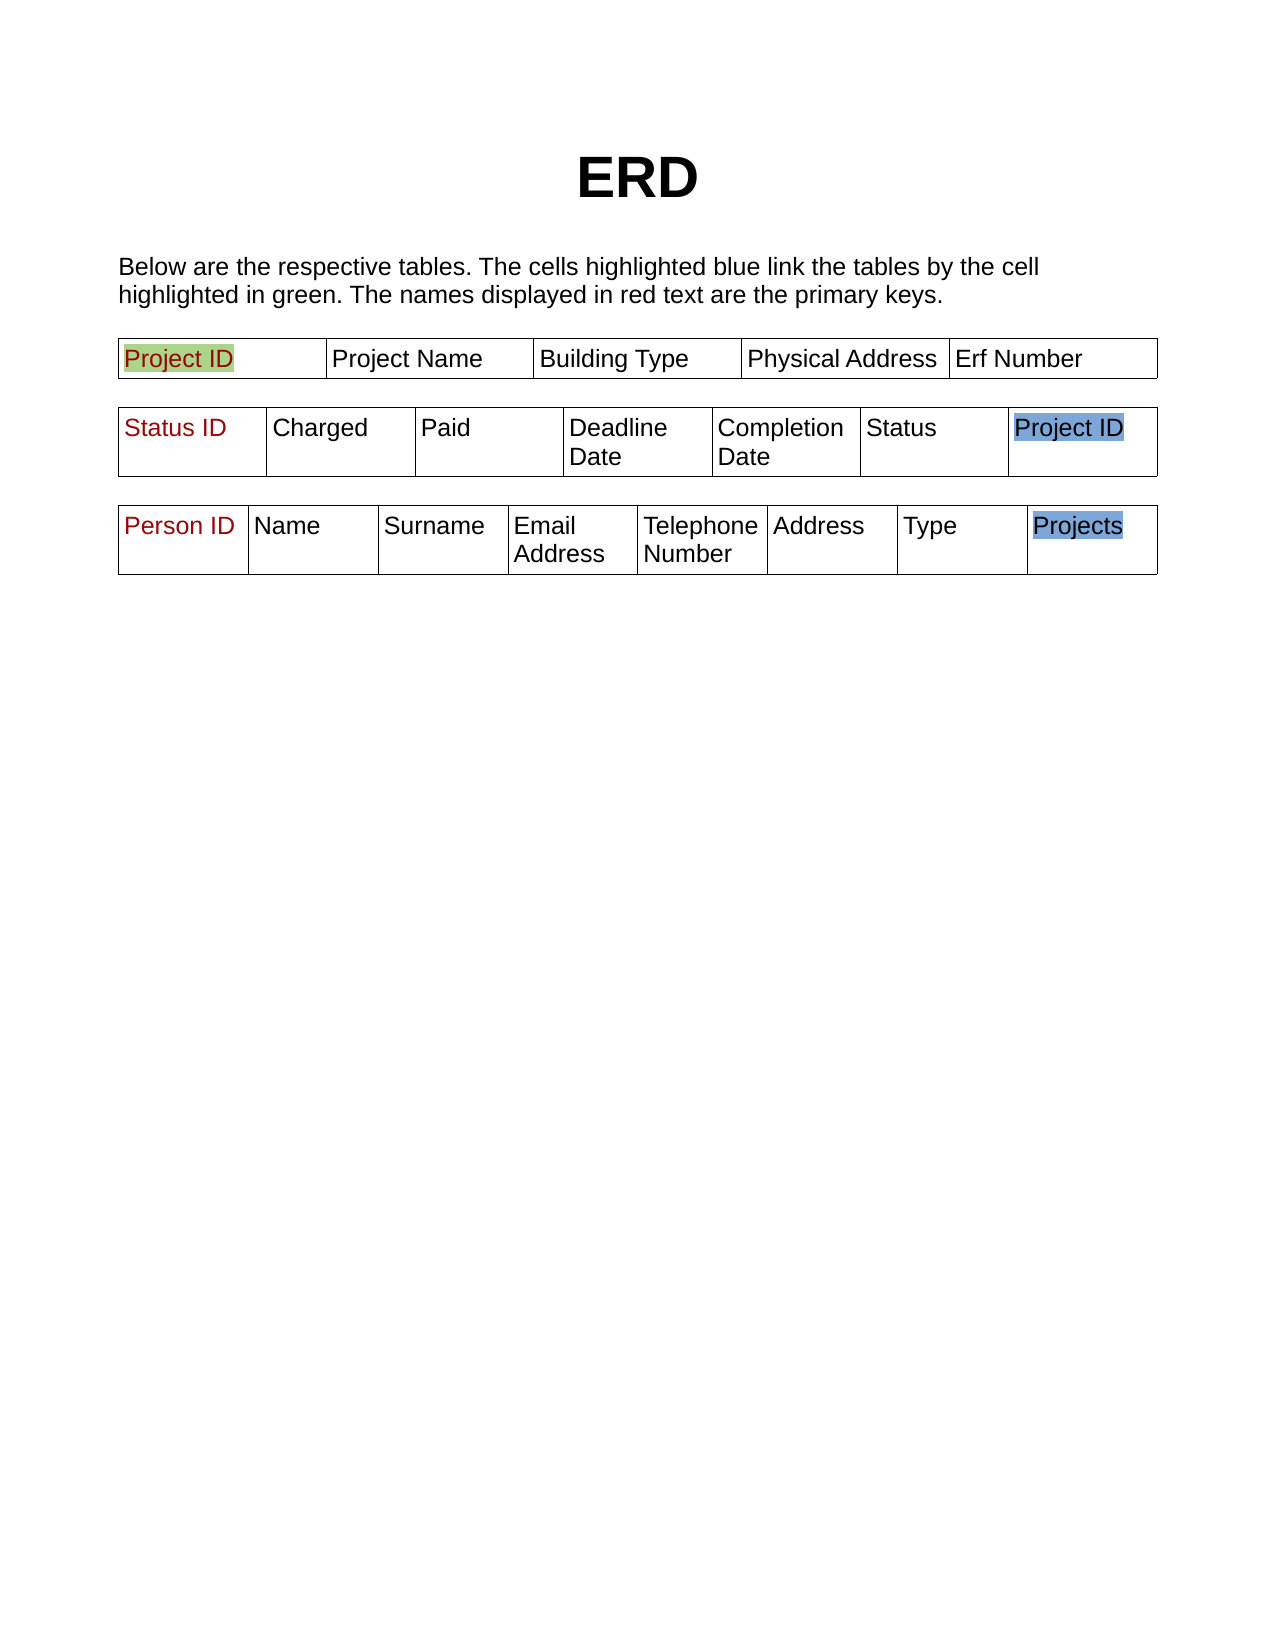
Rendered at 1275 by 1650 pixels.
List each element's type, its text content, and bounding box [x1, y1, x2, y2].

table_header Surname [379, 506, 508, 574]
table_header Deadline Date [564, 408, 712, 476]
title ERD [118, 143, 1157, 210]
table_header Erf Number [950, 339, 1157, 378]
table_header Building Type [534, 339, 741, 378]
text Below are the respective tables. The cells highlighted blue link the tables by the cell highlighted in green. The names displayed in red text are the primary keys. [118, 251, 1157, 309]
table_header Charged [267, 408, 415, 476]
table_header Status [861, 408, 1008, 476]
table_header Email Address [509, 506, 637, 574]
table_header Type [898, 506, 1027, 574]
table_header Completion Date [713, 408, 860, 476]
table_header Physical Address [742, 339, 949, 378]
table_header Name [249, 506, 378, 574]
table_header Project ID [1009, 408, 1157, 476]
table_header Status ID [119, 408, 266, 476]
table_header Address [768, 506, 897, 574]
table_header Project ID [119, 339, 326, 378]
table_header Paid [416, 408, 563, 476]
table_header Telephone Number [638, 506, 767, 574]
table_header Projects [1028, 506, 1157, 574]
table_header Person ID [119, 506, 248, 574]
table_header Project Name [327, 339, 533, 378]
